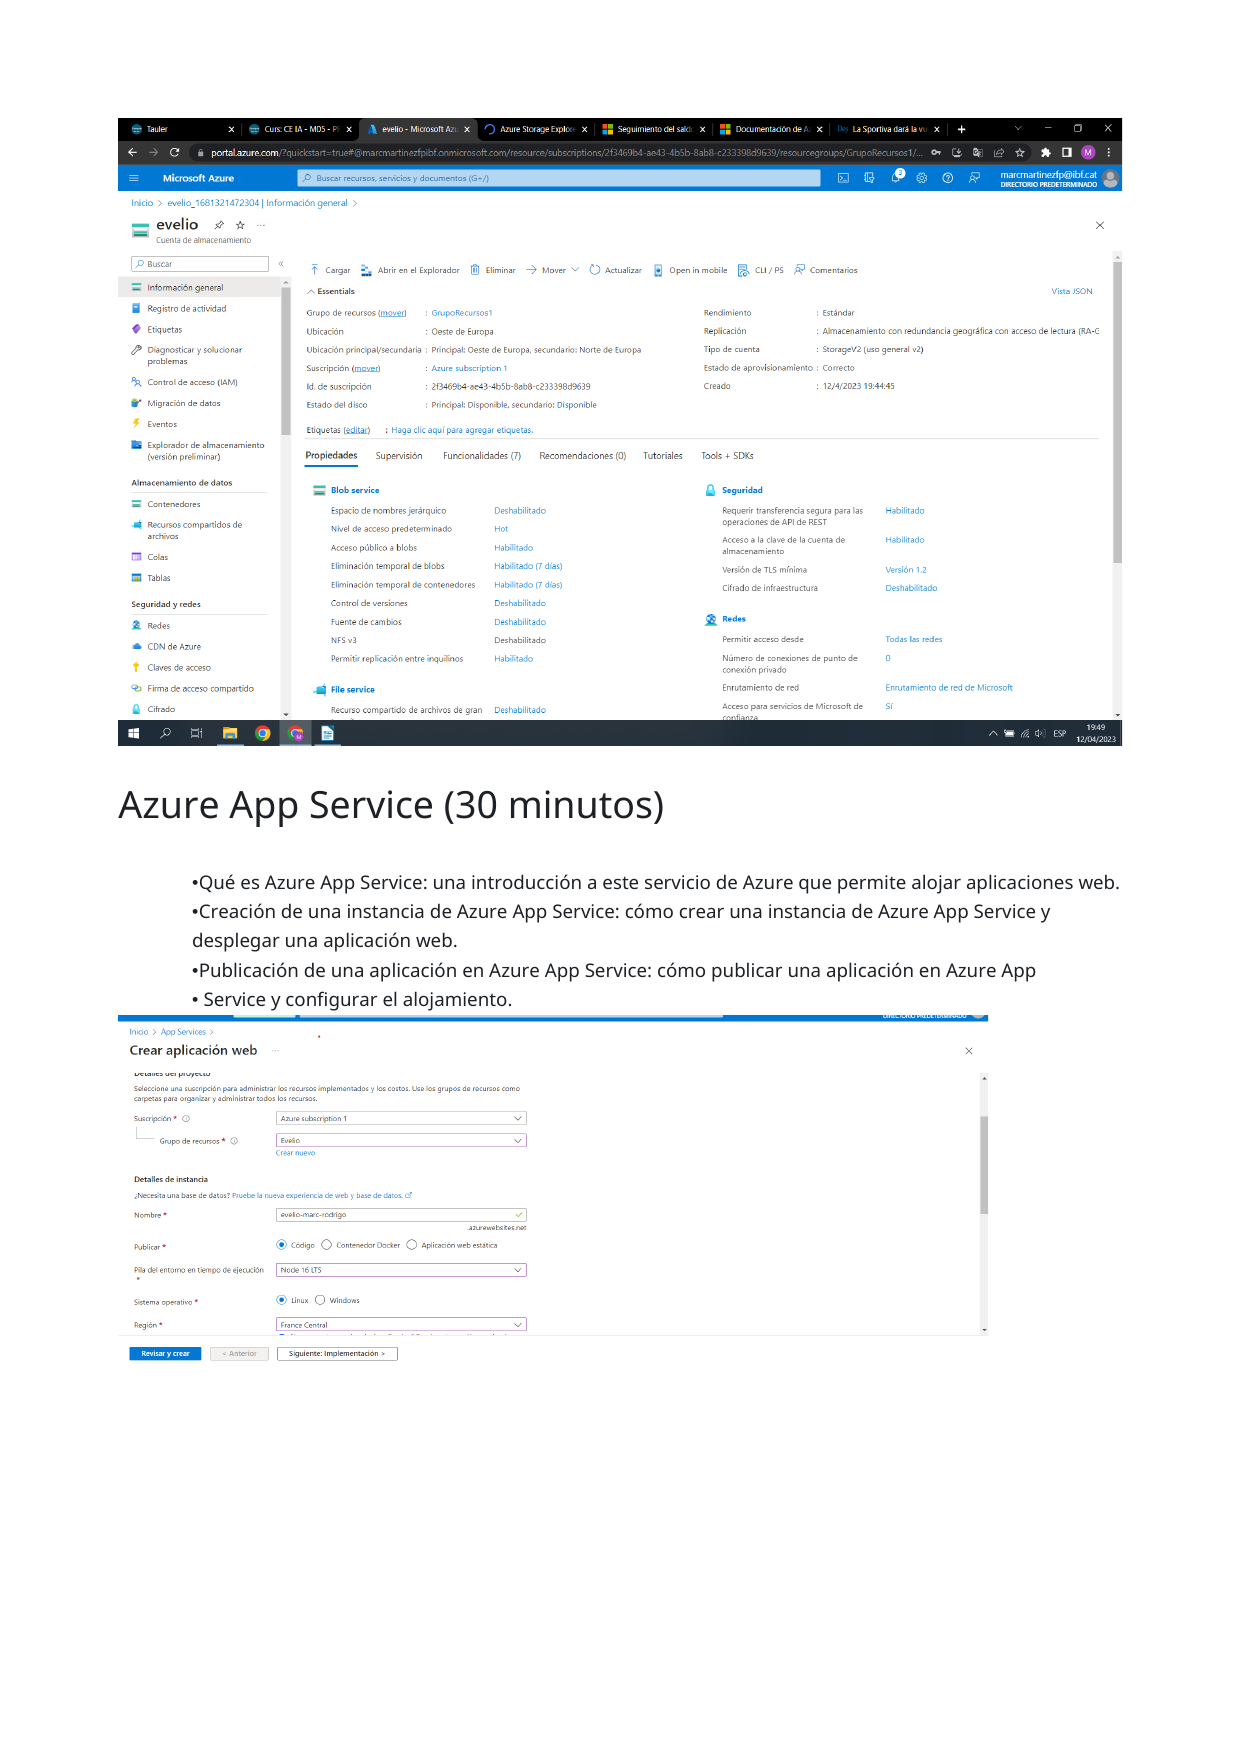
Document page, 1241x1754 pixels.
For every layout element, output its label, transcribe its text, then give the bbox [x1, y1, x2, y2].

list Qué es Azure App Service: una introducción a este servicio de Azure que permite alojar aplicaciones web. [118, 869, 1122, 895]
picture [118, 1015, 989, 1365]
list Publicación de una aplicación en Azure App Service: cómo publicar una aplicación en Azure App [118, 957, 1122, 983]
picture [118, 118, 1123, 746]
subtitle Azure App Service (30 minutos) [118, 778, 1122, 829]
list Service y configurar el alojamiento. [118, 986, 1122, 1012]
list Creación de una instancia de Azure App Service: cómo crear una instancia de Azure App Service y desplegar una aplicación web. [118, 898, 1122, 953]
